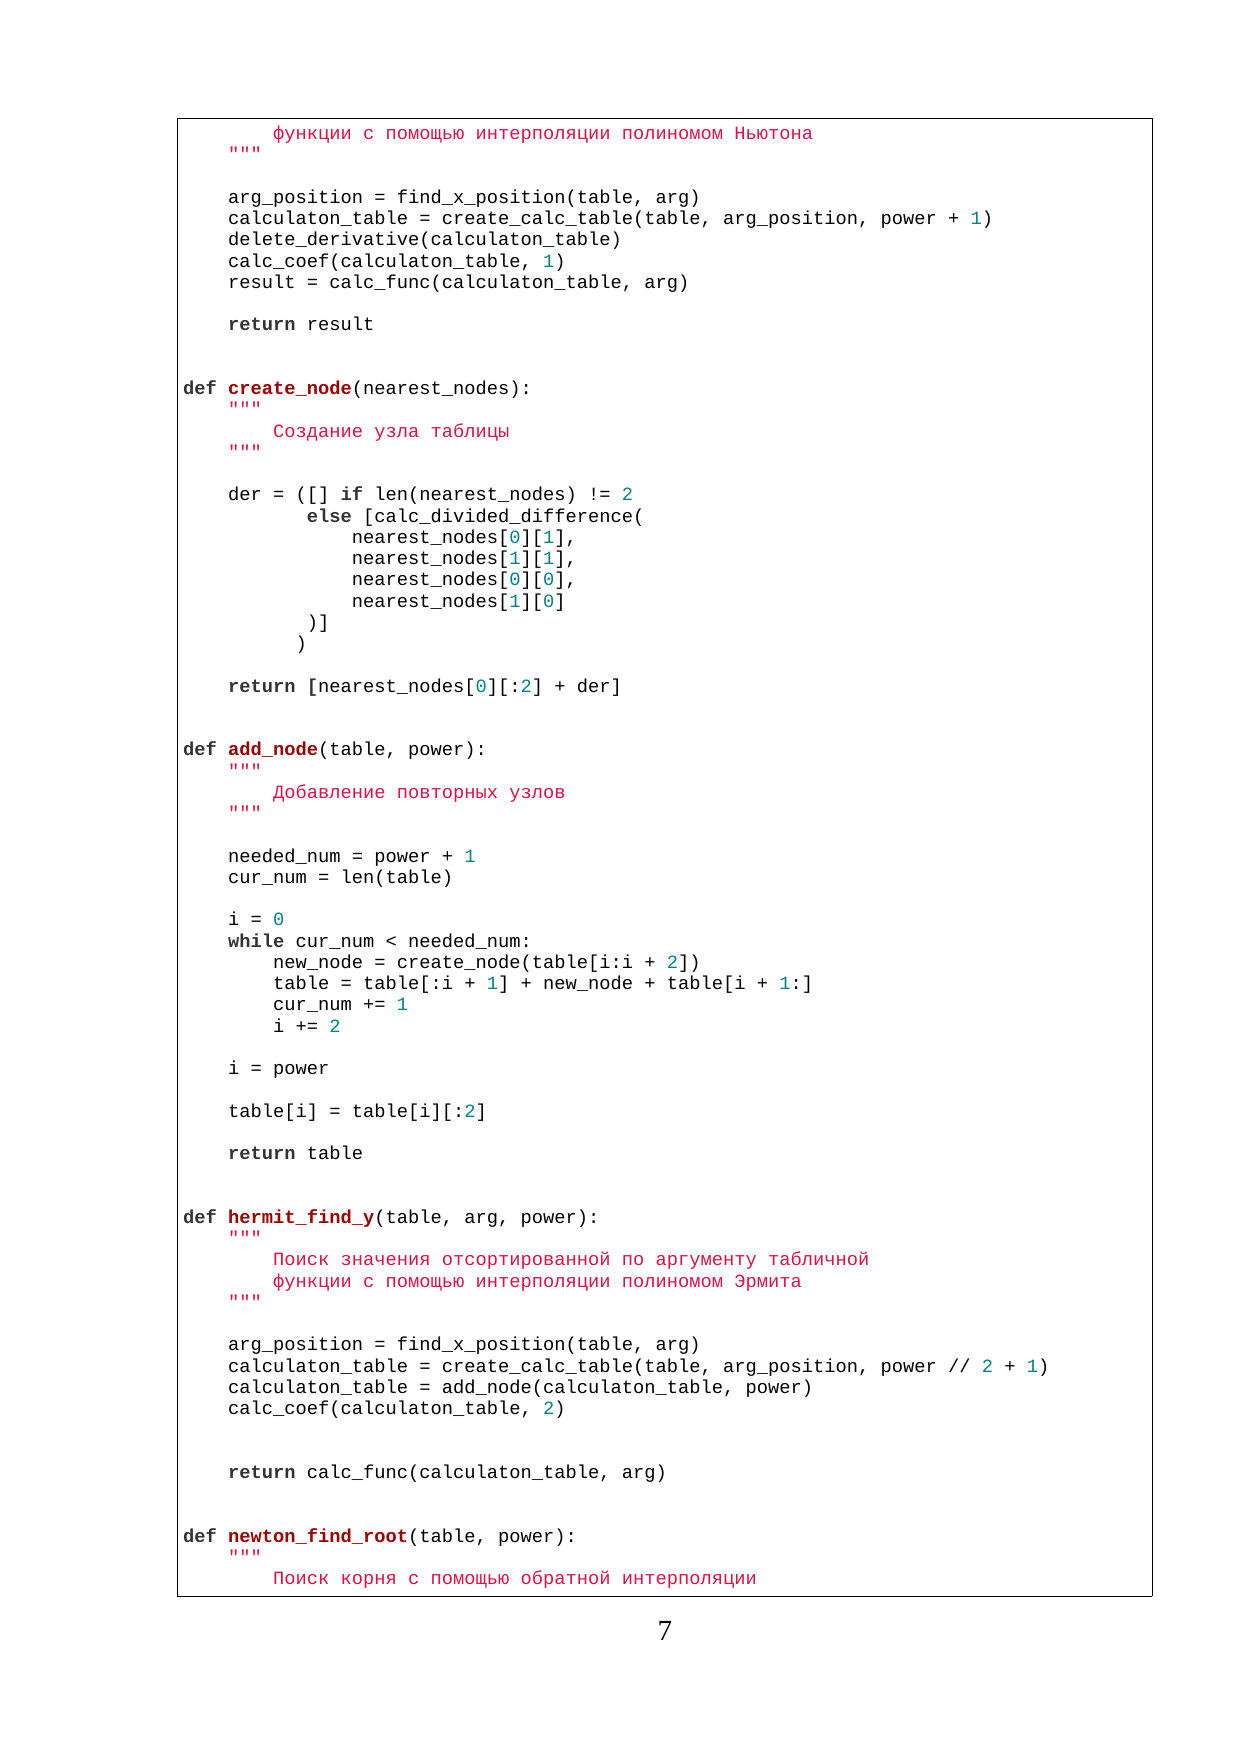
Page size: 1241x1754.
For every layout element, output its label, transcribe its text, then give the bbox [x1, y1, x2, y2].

table_header функции с помощью интерполяции полиномом Ньютона """ arg_position = find_x_position(table, arg) calculaton_table = create_calc_table(table, arg_position, power + 1) delete_derivative(calculaton_table) calc_coef(calculaton_table, 1) result = calc_func(calculaton_table, arg) return result def create_node(nearest_nodes): """ Создание узла таблицы """ der = ([] if len(nearest_nodes) != 2 else [calc_divided_difference( nearest_nodes[0][1], nearest_nodes[1][1], nearest_nodes[0][0], nearest_nodes[1][0] )] ) return [nearest_nodes[0][:2] + der] def add_node(table, power): """ Добавление повторных узлов """ needed_num = power + 1 cur_num = len(table) i = 0 while cur_num < needed_num: new_node = create_node(table[i:i + 2]) table = table[:i + 1] + new_node + table[i + 1:] cur_num += 1 i += 2 i = power table[i] = table[i][:2] return table def hermit_find_y(table, arg, power): """ Поиск значения отсортированной по аргументу табличной функции с помощью интерполяции полиномом Эрмита """ arg_position = find_x_position(table, arg) calculaton_table = create_calc_table(table, arg_position, power // 2 + 1) calculaton_table = add_node(calculaton_table, power) calc_coef(calculaton_table, 2) return calc_func(calculaton_table, arg) def newton_find_root(table, power): """ Поиск корня с помощью обратной интерполяции [178, 119, 1152, 1596]
